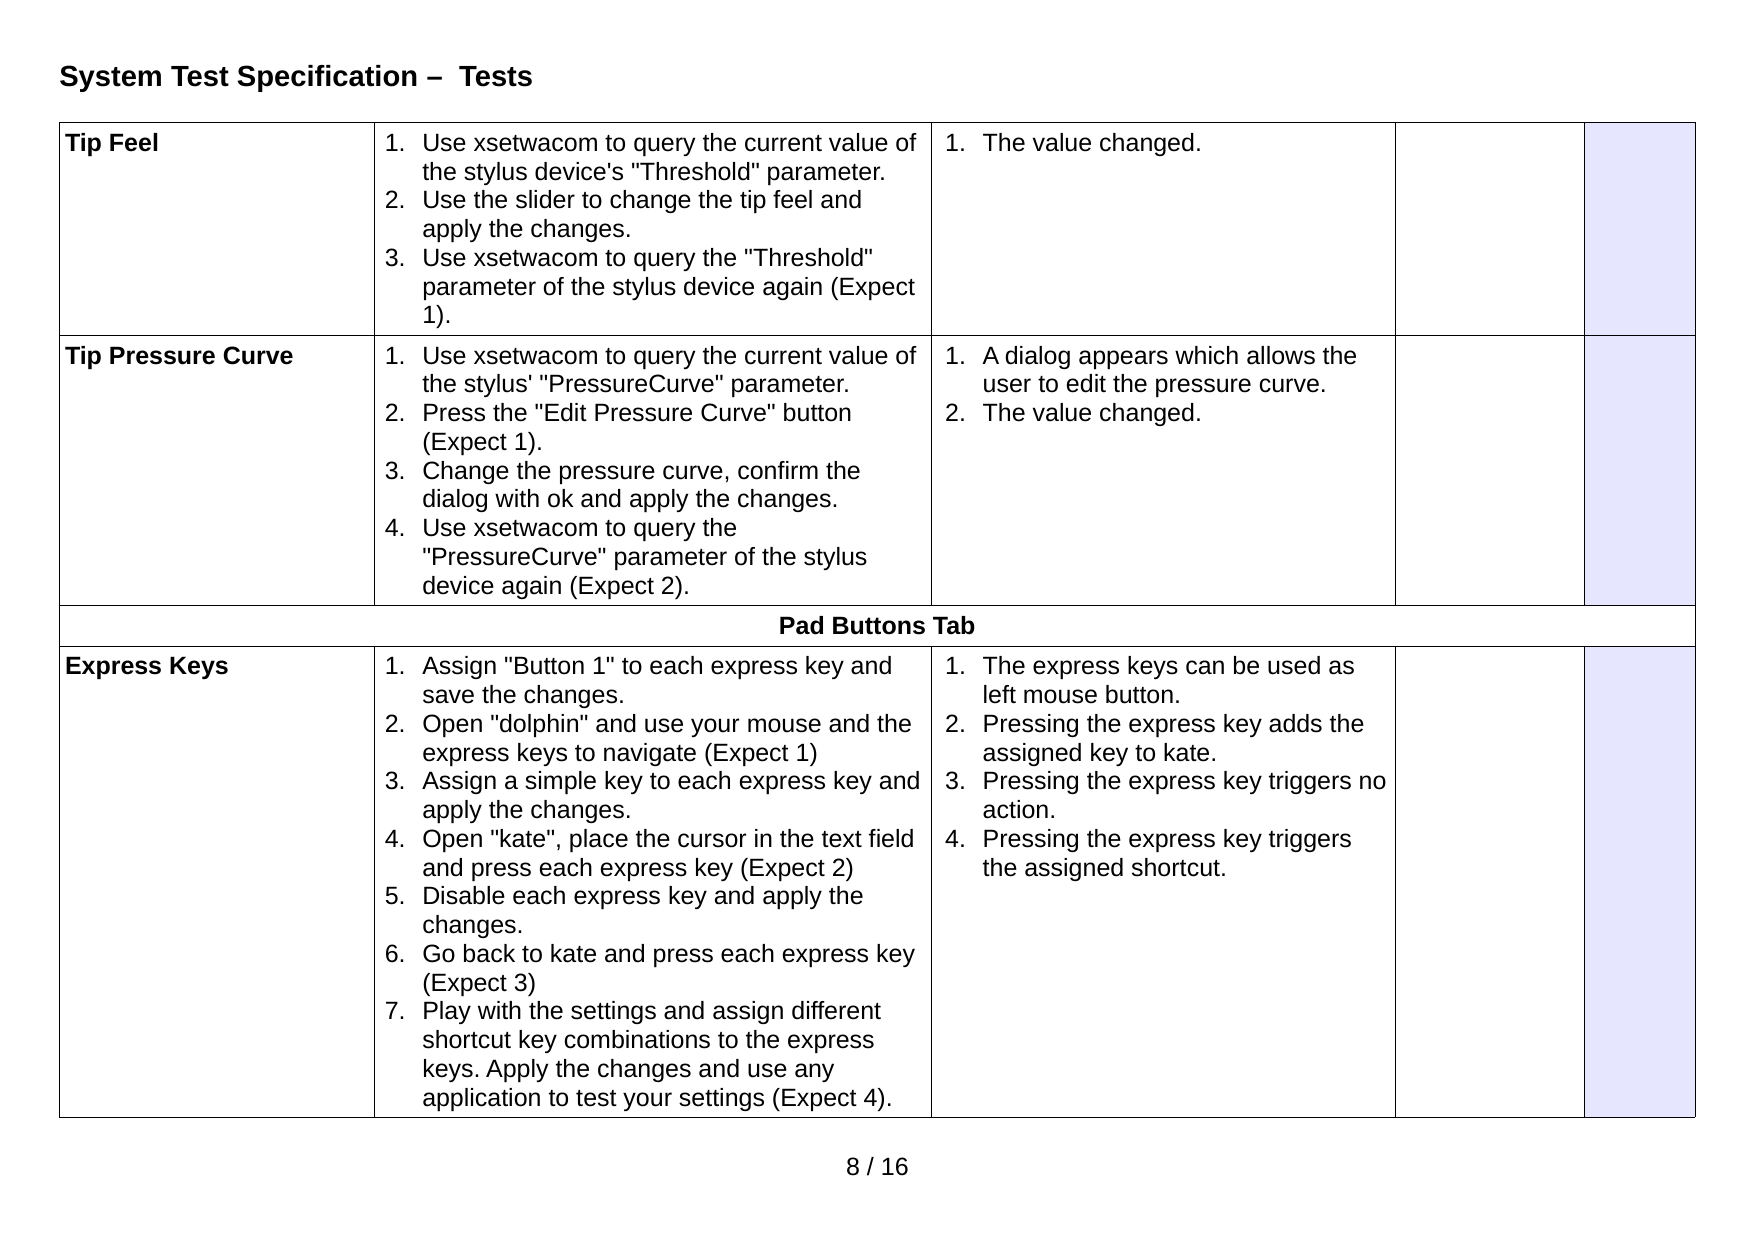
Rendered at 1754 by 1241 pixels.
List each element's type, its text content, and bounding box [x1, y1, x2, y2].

table_cell The value changed. [932, 123, 1395, 335]
table_cell Use xsetwacom to query the current value of the stylus' "PressureCurve" parameter. Press the "Edit Pressure Curve" button (Expect 1). Change the pressure curve, confirm the dialog with ok and apply the changes. Use xsetwacom to query the "PressureCurve" parameter of the stylus device again (Expect 2). [375, 336, 931, 605]
table_cell [1396, 123, 1584, 335]
table_cell [1585, 123, 1695, 335]
table_cell Express Keys [60, 647, 374, 1117]
table_cell A dialog appears which allows the user to edit the pressure curve. The value changed. [932, 336, 1395, 605]
table_cell [1396, 647, 1584, 1117]
table_cell Pad Buttons Tab [60, 606, 1695, 646]
table_cell Assign "Button 1" to each express key and save the changes. Open "dolphin" and use your mouse and the express keys to navigate (Expect 1) Assign a simple key to each express key and apply the changes. Open "kate", place the cursor in the text field and press each express key (Expect 2) Disable each express key and apply the changes. Go back to kate and press each express key (Expect 3) Play with the settings and assign different shortcut key combinations to the express keys. Apply the changes and use any application to test your settings (Expect 4). [375, 647, 931, 1117]
table_cell Tip Feel [60, 123, 374, 335]
table_cell [1585, 336, 1695, 605]
table_cell Use xsetwacom to query the current value of the stylus device's "Threshold" parameter. Use the slider to change the tip feel and apply the changes. Use xsetwacom to query the "Threshold" parameter of the stylus device again (Expect 1). [375, 123, 931, 335]
table_cell Tip Pressure Curve [60, 336, 374, 605]
table_cell [1585, 647, 1695, 1117]
table_cell [1396, 336, 1584, 605]
table_cell The express keys can be used as left mouse button. Pressing the express key adds the assigned key to kate. Pressing the express key triggers no action. Pressing the express key triggers the assigned shortcut. [932, 647, 1395, 1117]
